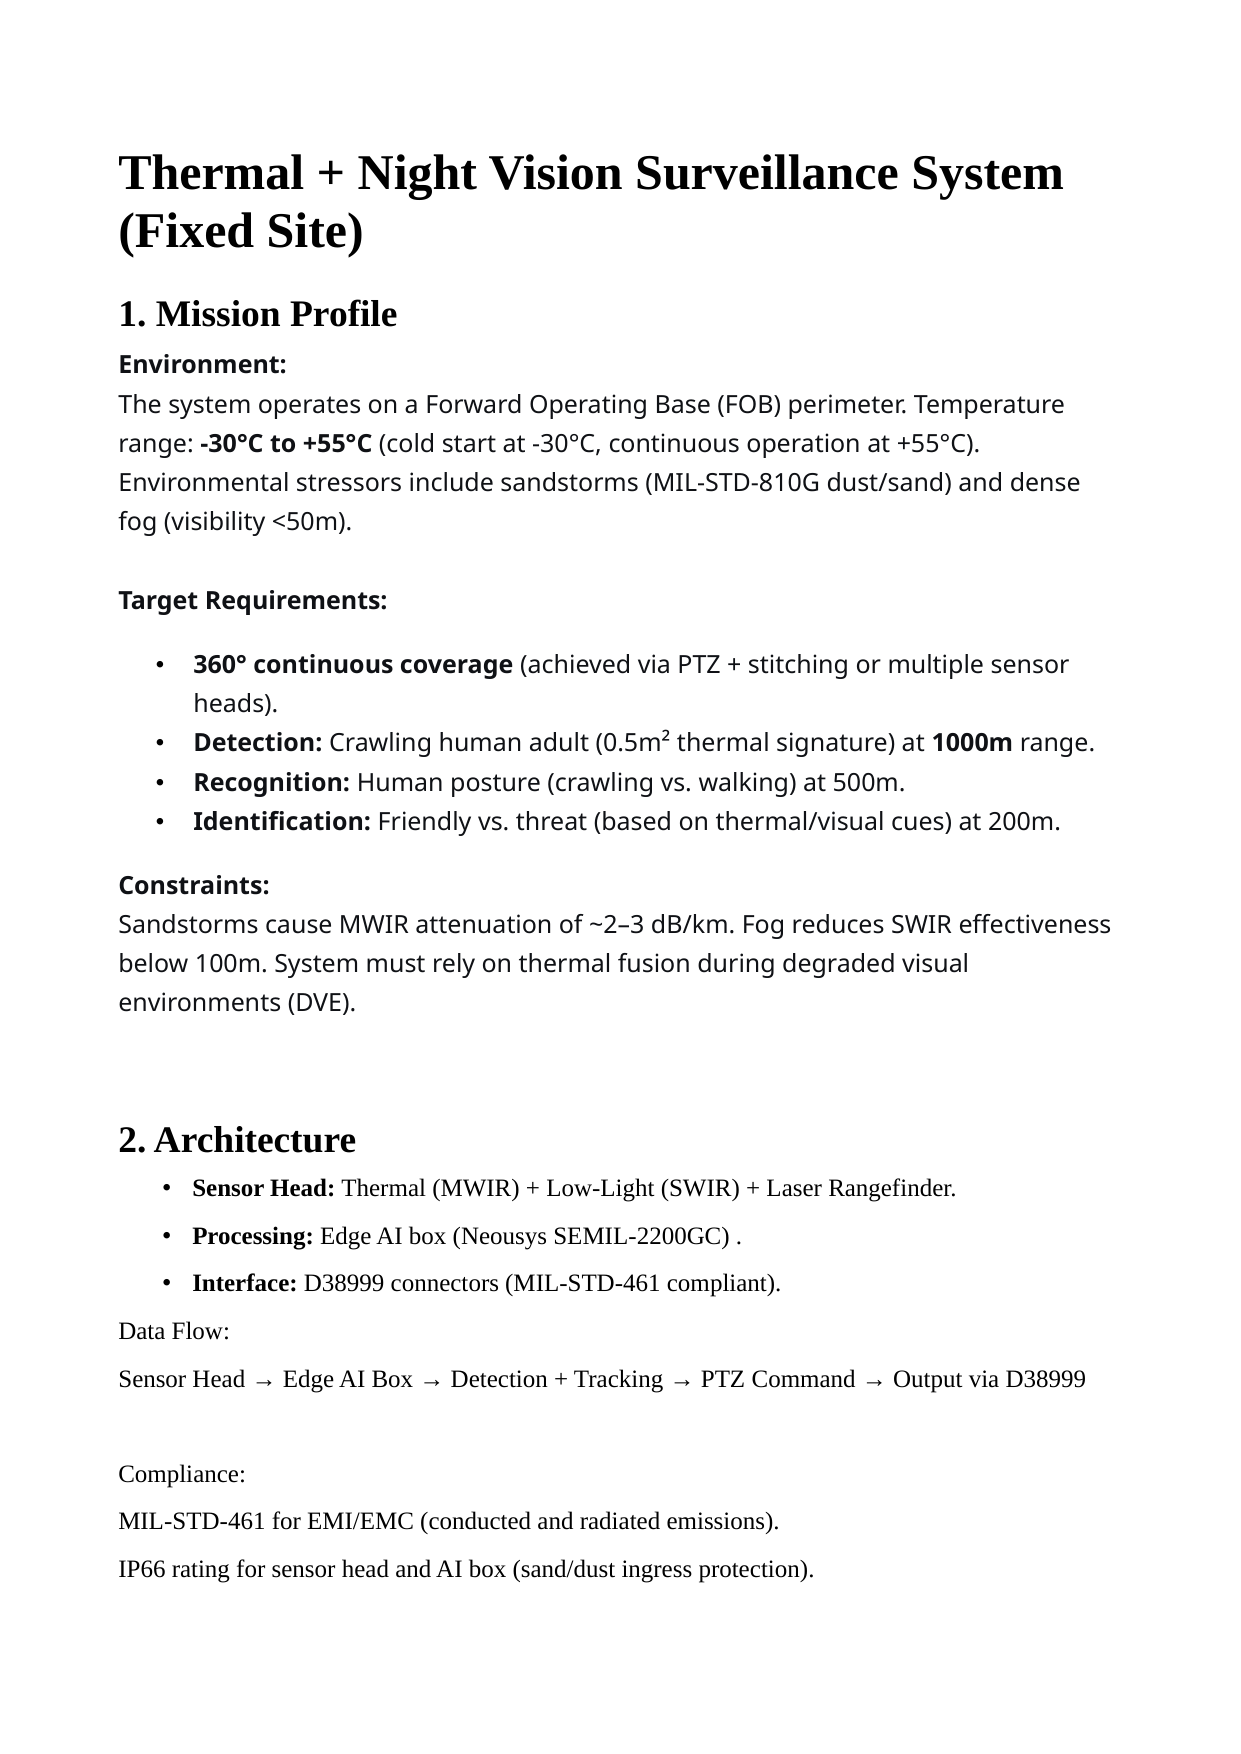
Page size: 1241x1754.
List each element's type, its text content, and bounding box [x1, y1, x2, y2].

list Detection: Crawling human adult (0.5m² thermal signature) at 1000m range. [156, 725, 1122, 759]
list Identification: Friendly vs. threat (based on thermal/visual cues) at 200m. [156, 803, 1122, 837]
text MIL-STD-461 for EMI/EMC (conducted and radiated emissions). [118, 1506, 1122, 1535]
list Sensor Head: Thermal (MWIR) + Low-Light (SWIR) + Laser Rangefinder. [162, 1173, 1122, 1202]
list Processing: Edge AI box (Neousys SEMIL-2200GC) . [162, 1221, 1122, 1249]
list Interface: D38999 connectors (MIL-STD-461 compliant). [162, 1268, 1122, 1297]
text Compliance: [118, 1459, 1122, 1488]
text IP66 rating for sensor head and AI box (sand/dust ingress protection). [118, 1554, 1122, 1583]
subtitle 2. Architecture [118, 1118, 1122, 1161]
text Constraints: Sandstorms cause MWIR attenuation of ~2–3 dB/km. Fog reduces SWIR effectiveness below 100m. System must rely on thermal fusion during degraded visual environments (DVE). [118, 867, 1122, 1019]
list Recognition: Human posture (crawling vs. walking) at 500m. [156, 764, 1122, 798]
subtitle 1. Mission Profile [118, 291, 1122, 334]
subtitle Thermal + Night Vision Surveillance System (Fixed Site) [118, 143, 1122, 258]
list 360° continuous coverage (achieved via PTZ + stitching or multiple sensor heads). [156, 647, 1122, 720]
text Data Flow: [118, 1316, 1122, 1345]
text Sensor Head → Edge AI Box → Detection + Tracking → PTZ Command → Output via D38999 [118, 1364, 1122, 1392]
text Environment: The system operates on a Forward Operating Base (FOB) perimeter. Temperature range: -30°C to +55°C (cold start at -30°C, continuous operation at +55°C). Environmental stressors include sandstorms (MIL-STD-810G dust/sand) and dense fog (visibility <50m). [118, 347, 1122, 538]
text Target Requirements: [118, 582, 1122, 617]
